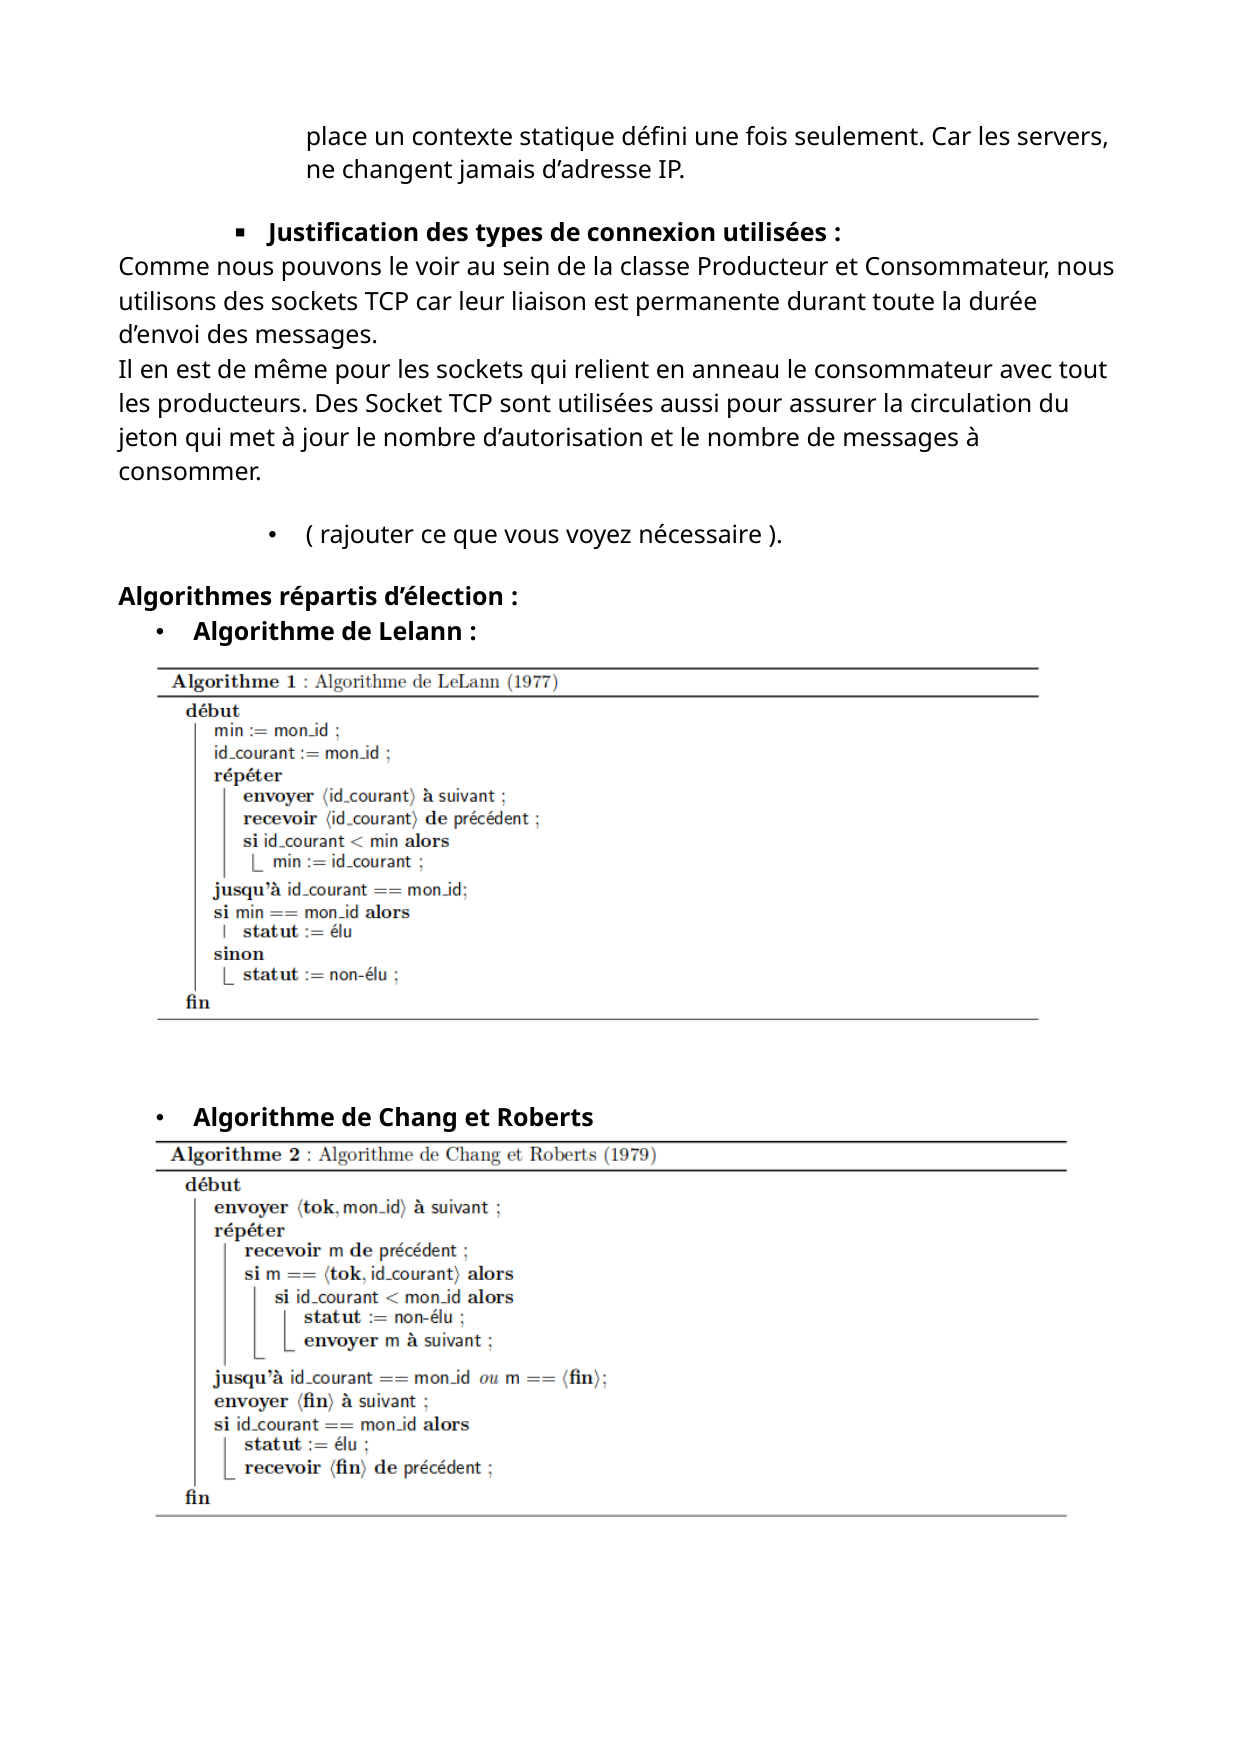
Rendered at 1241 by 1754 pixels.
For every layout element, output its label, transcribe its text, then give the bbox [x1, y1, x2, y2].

text Comme nous pouvons le voir au sein de la classe Producteur et Consommateur, nous utilisons des sockets TCP car leur liaison est permanente durant toute la durée d’envoi des messages. [118, 249, 1122, 351]
list place un contexte statique défini une fois seulement. Car les servers, ne changent jamais d’adresse IP. [268, 118, 1122, 186]
picture [136, 647, 1104, 1038]
list Justification des types de connexion utilisées : [231, 215, 1122, 249]
text Il en est de même pour les sockets qui relient en anneau le consommateur avec tout les producteurs. Des Socket TCP sont utilisées aussi pour assurer la circulation du jeton qui met à jour le nombre d’autorisation et le nombre de messages à consommer. [118, 351, 1122, 487]
picture [136, 1134, 1104, 1531]
list ( rajouter ce que vous voyez nécessaire ). [268, 516, 1122, 550]
list Algorithme de Lelann : [156, 613, 1122, 647]
text Algorithmes répartis d’élection : [118, 579, 1122, 613]
list Algorithme de Chang et Roberts [156, 1100, 1122, 1134]
